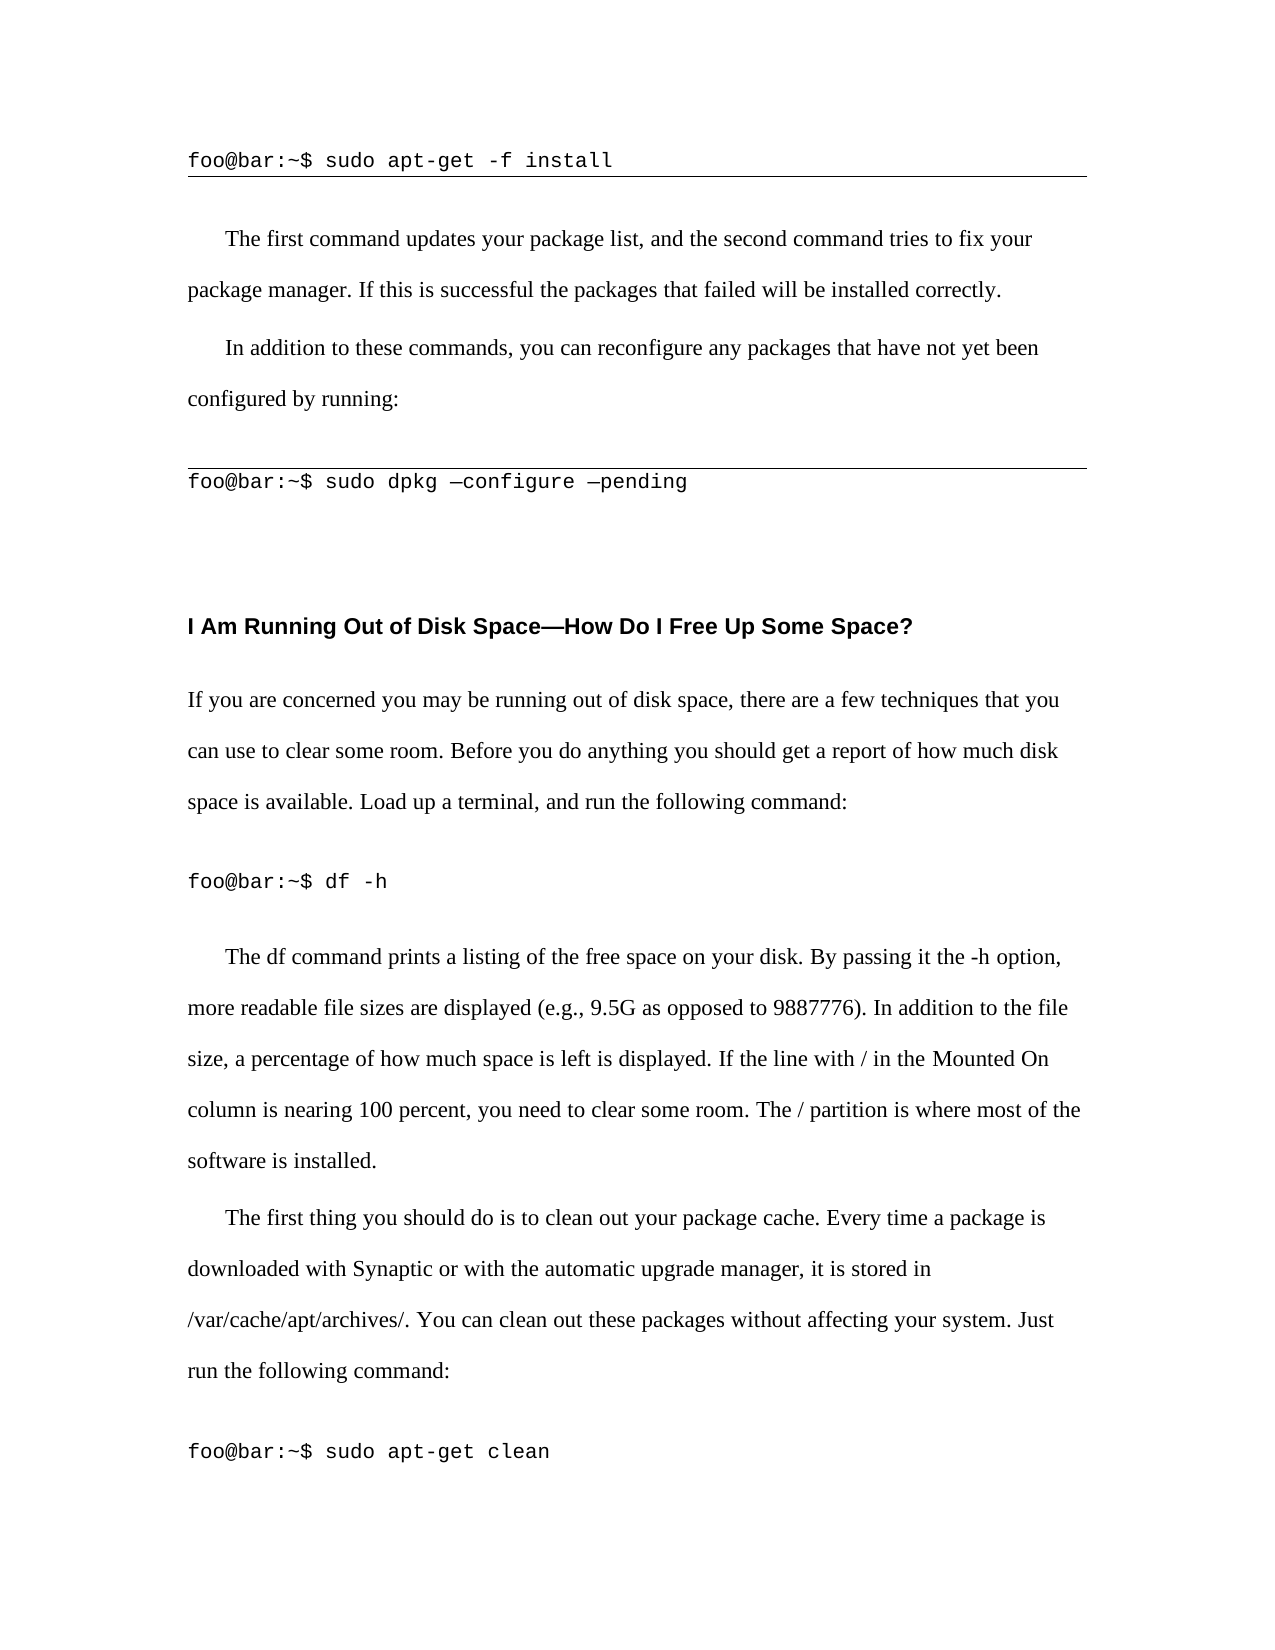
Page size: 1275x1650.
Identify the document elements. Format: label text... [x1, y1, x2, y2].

text In addition to these commands, you can reconfigure any packages that have not yet been configured by running: [187, 334, 1087, 411]
text foo@bar:~$ df -h [187, 871, 1087, 895]
text foo@bar:~$ sudo apt-get clean [187, 1441, 1087, 1464]
text If you are concerned you may be running out of disk space, there are a few techniques that you can use to clear some room. Before you do anything you should get a report of how much disk space is available. Load up a terminal, and run the following command: [187, 686, 1087, 814]
text foo@bar:~$ sudo dpkg —configure —pending [187, 469, 1087, 495]
text foo@bar:~$ sudo apt-get -f install [187, 150, 1087, 177]
text The first command updates your package list, and the second command tries to fix your package manager. If this is successful the packages that failed will be installed correctly. [187, 226, 1087, 303]
text The first thing you should do is to clean out your package cache. Every time a package is downloaded with Synaptic or with the automatic upgrade manager, it is stored in /var/cache/apt/archives/. You can clean out these packages without affecting your system. Just run the following command: [187, 1205, 1087, 1384]
text I Am Running Out of Disk Space—How Do I Free Up Some Space? [187, 613, 1087, 639]
text The df command prints a listing of the free space on your disk. By passing it the -h option, more readable file sizes are displayed (e.g., 9.5G as opposed to 9887776). In addition to the file size, a percentage of how much space is left is displayed. If the line with / in the Mounted On column is nearing 100 percent, you need to clear some room. The / partition is where most of the software is installed. [187, 944, 1087, 1173]
